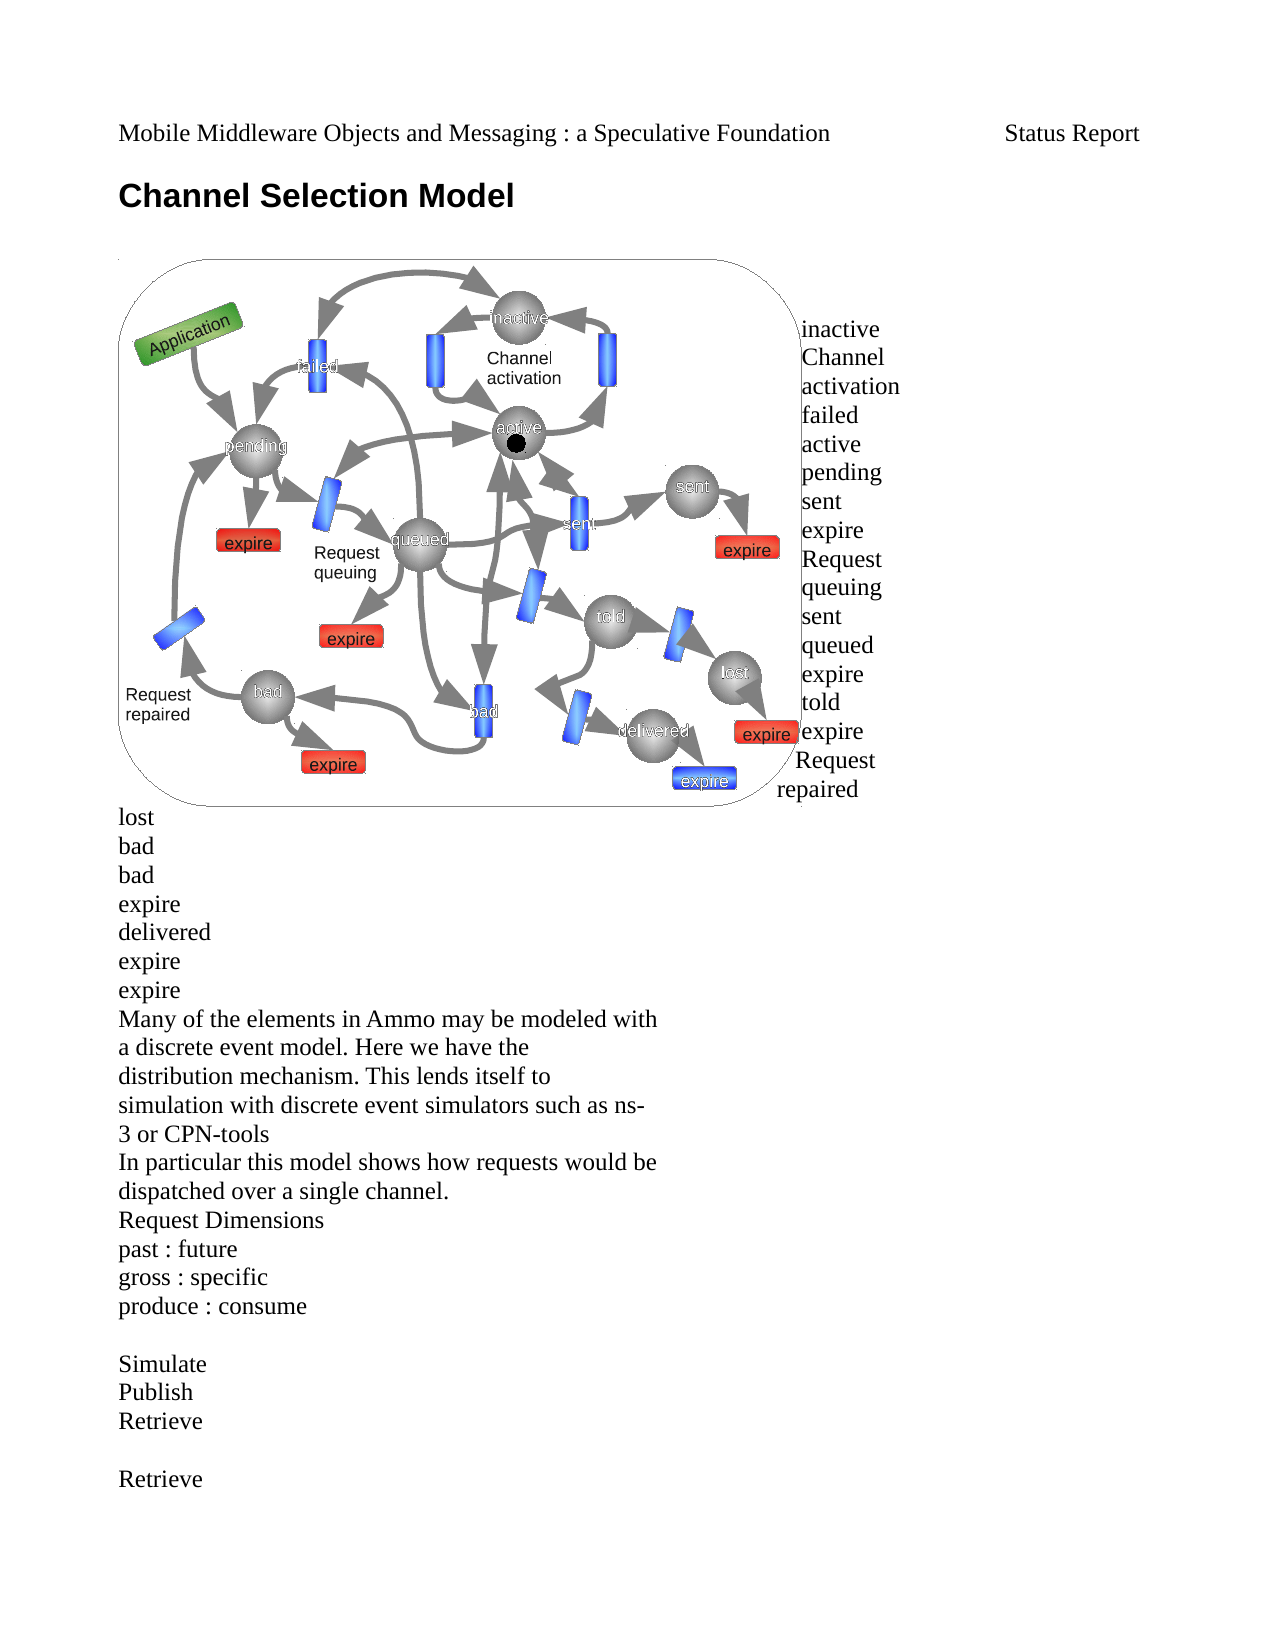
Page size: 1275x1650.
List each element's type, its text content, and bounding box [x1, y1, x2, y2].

text [439, 371, 605, 400]
text expire [767, 716, 1157, 745]
text [446, 572, 488, 587]
text [119, 687, 248, 716]
text [589, 515, 745, 544]
text [118, 745, 322, 774]
text [748, 515, 801, 544]
text [250, 515, 389, 544]
text [119, 429, 236, 457]
text [119, 342, 192, 371]
text [186, 486, 246, 515]
text [119, 630, 184, 659]
text [525, 486, 573, 515]
text inactive [587, 314, 1157, 342]
text repaired [118, 774, 1157, 802]
text [118, 716, 295, 745]
text [412, 429, 451, 434]
text [119, 544, 174, 572]
text [571, 601, 593, 619]
text [492, 400, 593, 429]
text [289, 698, 398, 716]
text [502, 515, 529, 532]
text [755, 659, 801, 687]
text [514, 457, 545, 486]
text [198, 659, 434, 687]
text queuing [802, 572, 1157, 601]
text [119, 515, 179, 544]
text [546, 527, 570, 544]
text [432, 659, 483, 687]
text [561, 659, 715, 687]
text [410, 716, 480, 745]
text [399, 400, 499, 429]
text [707, 495, 732, 515]
text [532, 320, 604, 342]
text [573, 486, 666, 515]
text [494, 572, 528, 592]
text [539, 429, 801, 457]
text [445, 342, 598, 371]
subtitle Channel Selection Model [118, 176, 1157, 215]
text Request [802, 544, 1157, 572]
text [607, 371, 801, 400]
text queued [802, 630, 1157, 659]
text [761, 687, 801, 716]
text [549, 457, 801, 486]
text [499, 594, 522, 601]
text [607, 716, 634, 728]
text pending [802, 457, 1157, 486]
text produce : consume [118, 1291, 1157, 1320]
text [496, 544, 537, 572]
text [416, 434, 499, 457]
text told [802, 687, 1157, 716]
text [376, 515, 417, 538]
text [119, 400, 232, 429]
text Retrieve [118, 1406, 1157, 1435]
text Channel [617, 342, 1157, 371]
text bad [118, 831, 1157, 860]
text [503, 457, 513, 476]
text [270, 371, 389, 400]
text Request Dimensions [118, 1205, 1157, 1234]
text [542, 572, 801, 601]
text Publish [118, 1377, 1157, 1406]
text [260, 474, 274, 486]
text [178, 601, 361, 630]
text [200, 371, 274, 400]
text [604, 400, 801, 429]
text past : future [118, 1234, 1157, 1262]
text [488, 601, 585, 630]
text expire [118, 889, 1157, 917]
text bad [118, 860, 1157, 889]
text [336, 457, 415, 486]
text [594, 633, 669, 659]
text Retrieve [118, 1464, 1157, 1492]
text [258, 400, 404, 429]
text [329, 745, 702, 774]
text [294, 687, 324, 696]
text [365, 442, 411, 457]
text [424, 601, 483, 630]
text [178, 572, 397, 601]
text [179, 544, 399, 572]
text [486, 716, 574, 745]
text expire [802, 515, 1157, 544]
text activation [802, 371, 1157, 400]
text [493, 687, 568, 716]
text a discrete event model. Here we have the [118, 1032, 1157, 1061]
text Simulate [118, 1349, 1157, 1377]
text Many of the elements in Ammo may be modeled with [118, 1004, 1157, 1032]
text [642, 494, 677, 515]
text [455, 687, 474, 707]
text 3 or CPN-tools [118, 1119, 1157, 1147]
text [424, 572, 482, 601]
text [441, 544, 494, 572]
text [290, 716, 419, 745]
text delivered [118, 917, 1157, 946]
text [118, 314, 198, 342]
text [119, 659, 198, 687]
text [422, 486, 496, 515]
text [197, 342, 308, 371]
text [419, 457, 498, 486]
text [337, 486, 416, 515]
text [232, 400, 256, 429]
text [278, 457, 342, 486]
text [427, 630, 481, 659]
text [719, 486, 801, 515]
text [578, 723, 628, 745]
text [327, 342, 426, 371]
text dispatched over a single channel. [118, 1176, 1157, 1205]
text [485, 659, 586, 687]
text [501, 531, 527, 544]
text expire [802, 659, 1157, 687]
text [257, 486, 318, 515]
text [119, 572, 172, 601]
text [673, 716, 765, 745]
text expire [118, 975, 1157, 1004]
text [539, 544, 801, 572]
text sent [802, 486, 1157, 515]
text [384, 572, 417, 601]
text [299, 486, 322, 500]
text [209, 314, 318, 342]
text [444, 321, 506, 342]
text [503, 493, 527, 515]
text [698, 630, 801, 659]
text [630, 601, 801, 630]
text [424, 515, 496, 541]
text [119, 371, 211, 400]
text expire [118, 946, 1157, 975]
text [119, 601, 171, 630]
text [561, 687, 761, 716]
text [119, 457, 204, 486]
text [367, 371, 437, 400]
text distribution mechanism. This lends itself to [118, 1061, 1157, 1090]
text failed [802, 400, 1157, 429]
text [488, 630, 590, 659]
text [319, 314, 455, 342]
text Request [700, 745, 1157, 774]
text [186, 630, 425, 659]
text sent [802, 601, 1157, 630]
text [682, 649, 713, 659]
text simulation with discrete event simulators such as ns- [118, 1090, 1157, 1119]
text lost [118, 802, 1157, 831]
text [334, 510, 355, 515]
text active [802, 429, 1157, 457]
text gross : specific [118, 1262, 1157, 1291]
text [195, 457, 253, 486]
text [355, 601, 420, 630]
text In particular this model shows how requests would be [118, 1147, 1157, 1176]
text [336, 687, 470, 716]
text [273, 429, 406, 457]
text [544, 515, 570, 521]
text [182, 515, 248, 544]
text [119, 486, 187, 515]
